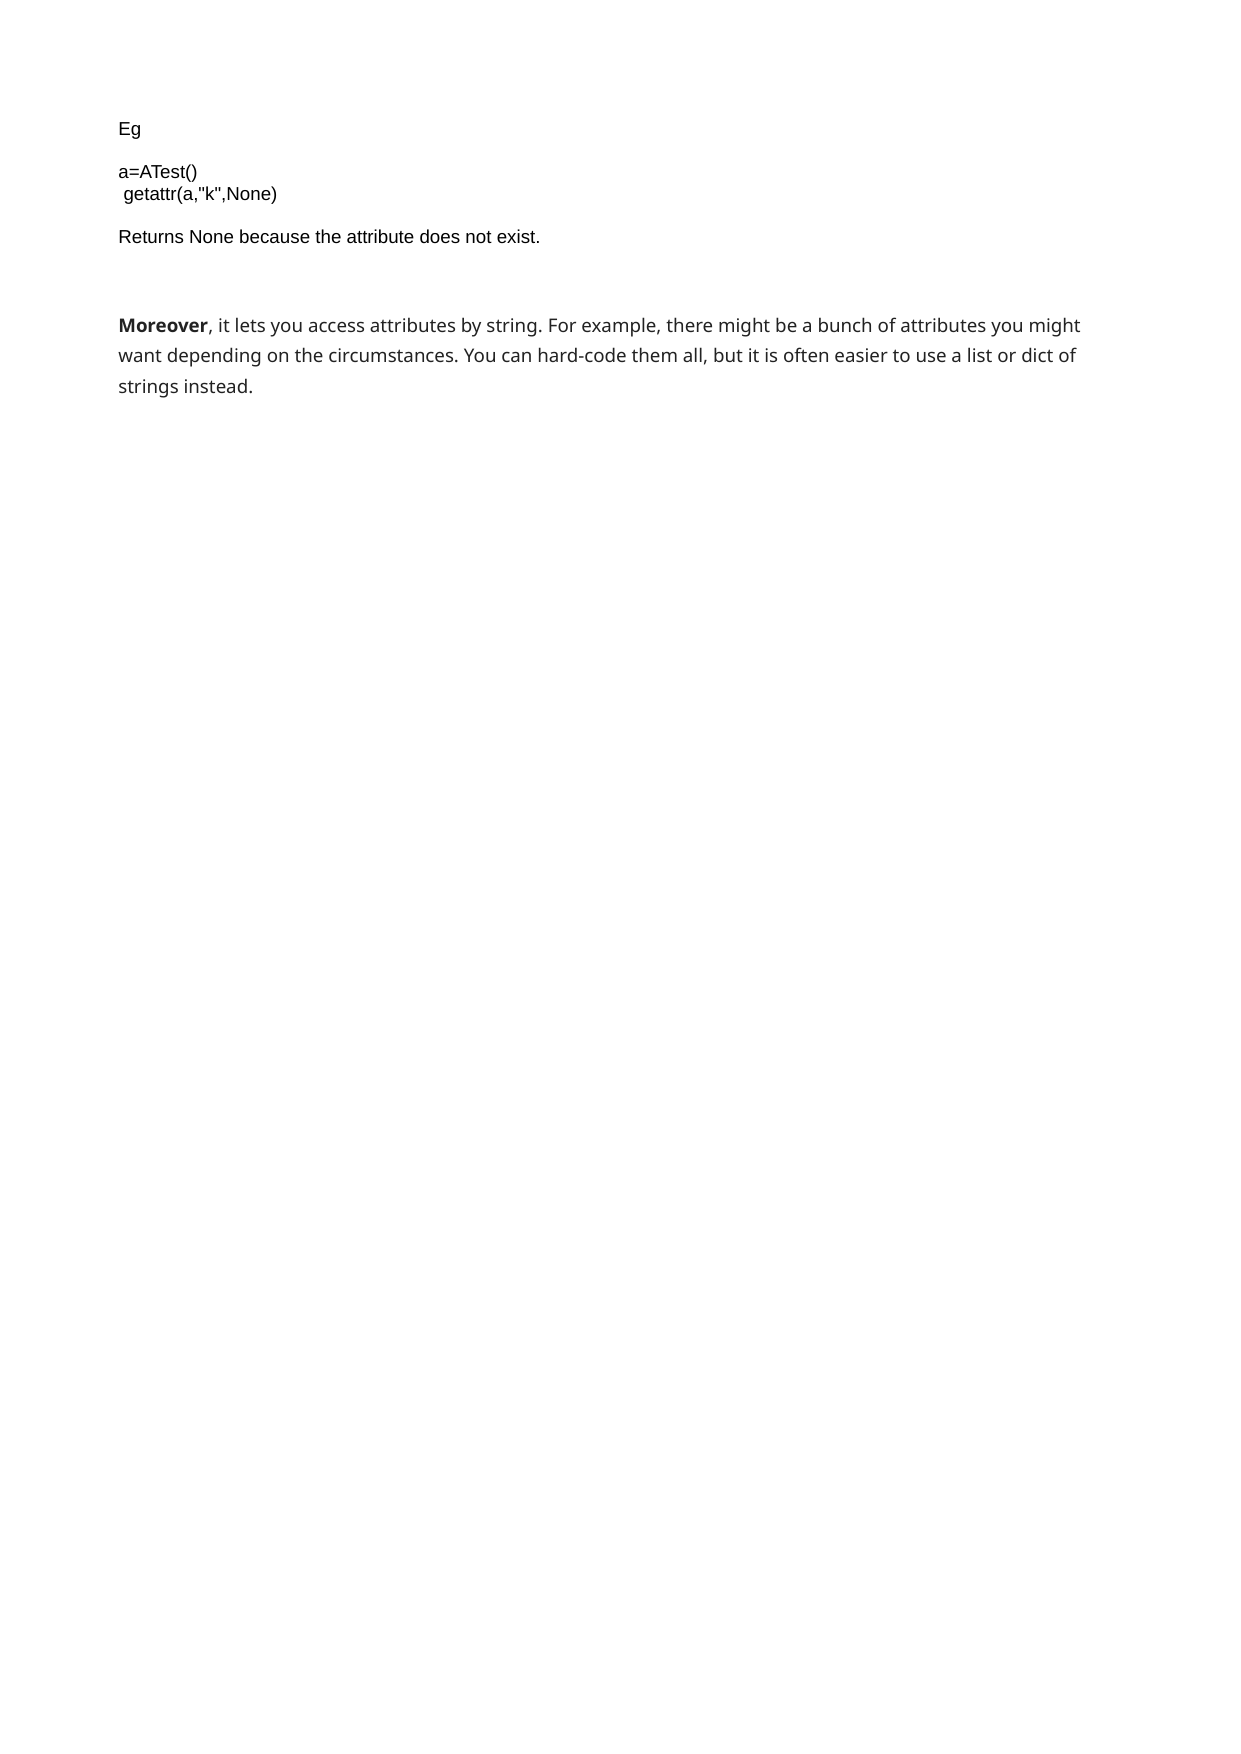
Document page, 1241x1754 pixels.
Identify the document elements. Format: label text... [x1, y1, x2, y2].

text getattr(a,"k",None) [118, 183, 1122, 204]
text Returns None because the attribute does not exist. [118, 226, 1122, 247]
text Eg [118, 118, 1122, 140]
text a=ATest() [118, 161, 1122, 183]
text Moreover, it lets you access attributes by string. For example, there might be a bunch of attributes you might want depending on the circumstances. You can hard-code them all, but it is often easier to use a list or dict of strings instead. [118, 312, 1122, 399]
